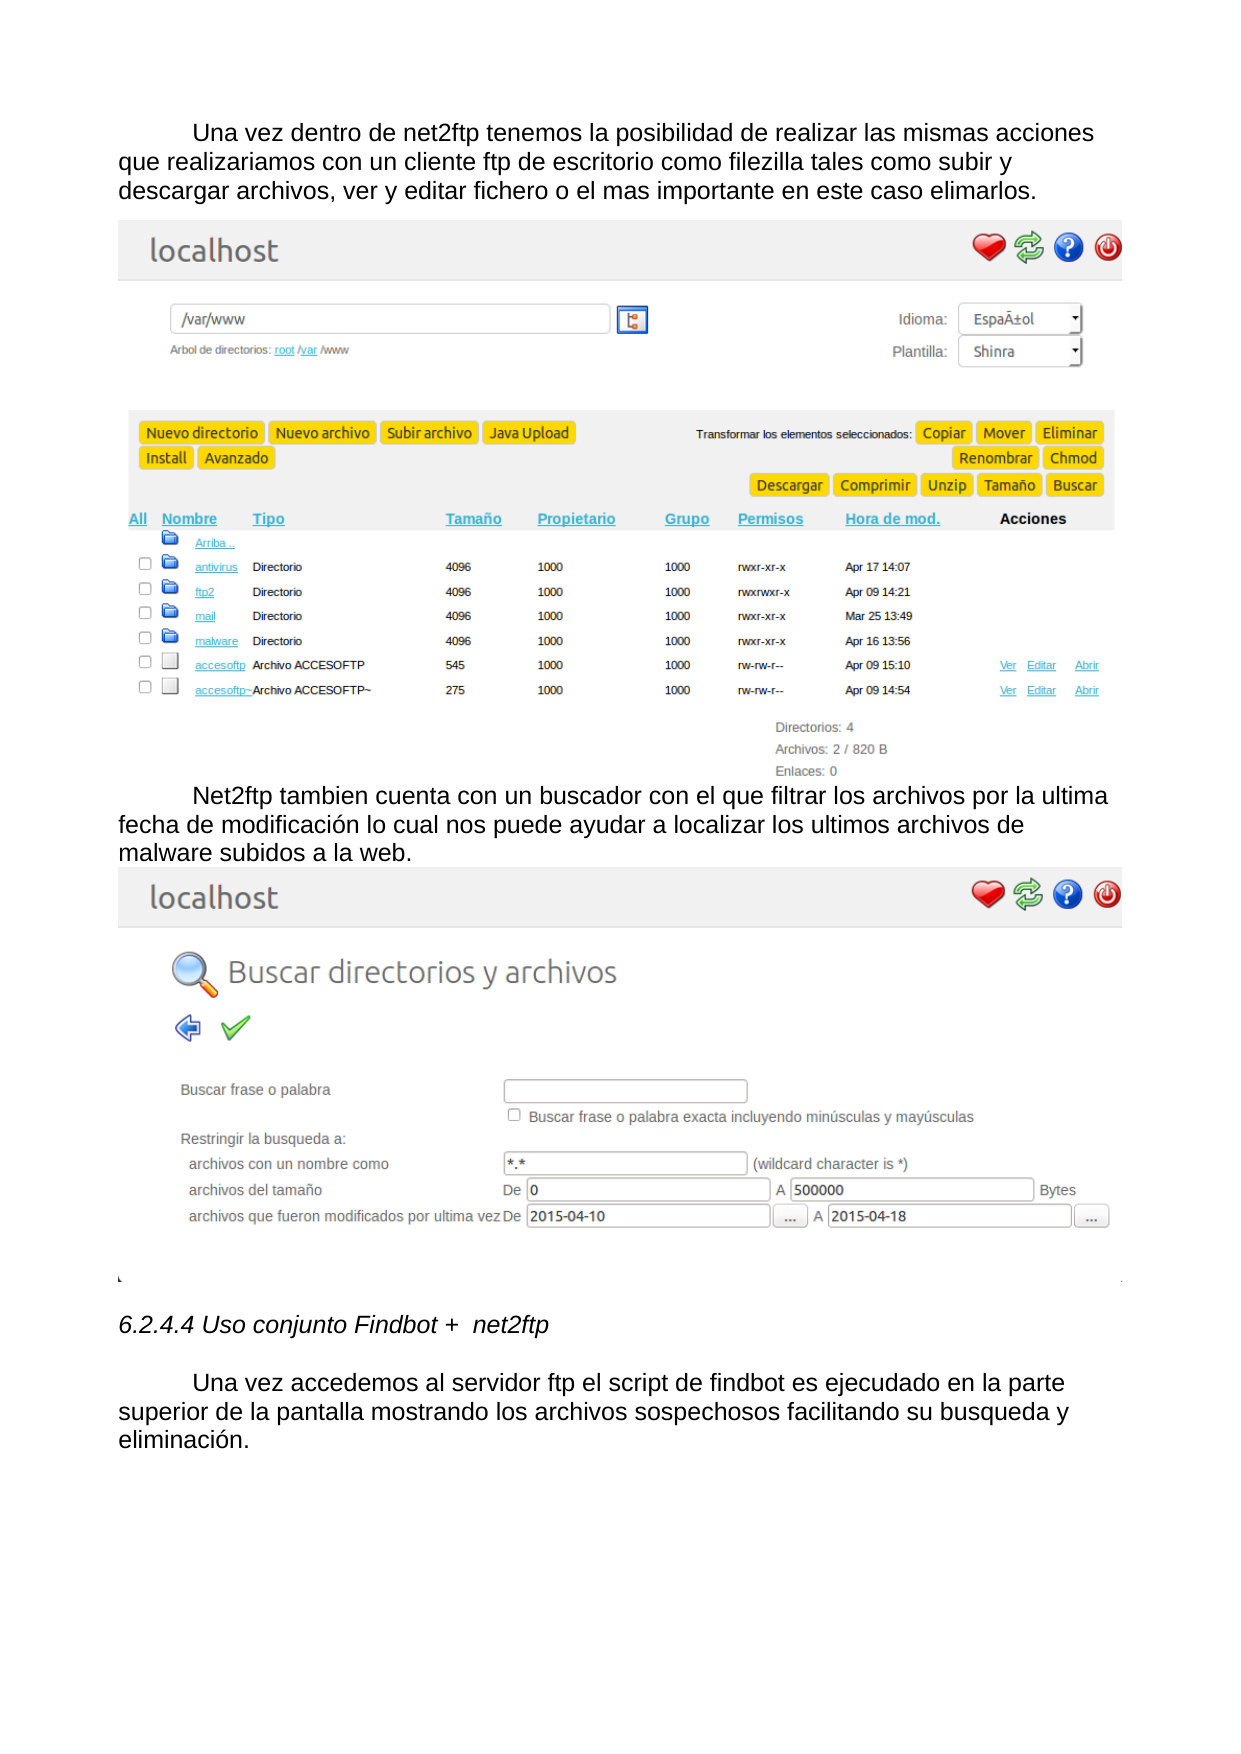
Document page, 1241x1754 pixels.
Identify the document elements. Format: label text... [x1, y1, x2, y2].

text [118, 204, 1122, 220]
text 6.2.4.4 Uso conjunto Findbot + net2ftp [118, 1310, 1122, 1339]
text Una vez dentro de net2ftp tenemos la posibilidad de realizar las mismas acciones que realizariamos con un cliente ftp de escritorio como filezilla tales como subir y descargar archivos, ver y editar fichero o el mas importante en este caso elimarlos. [118, 118, 1122, 204]
picture [118, 867, 1123, 1282]
text Una vez accedemos al servidor ftp el script de findbot es ejecudado en la parte superior de la pantalla mostrando los archivos sospechosos facilitando su busqueda y eliminación. [118, 1368, 1122, 1454]
picture [118, 220, 1123, 781]
text Net2ftp tambien cuenta con un buscador con el que filtrar los archivos por la ultima fecha de modificación lo cual nos puede ayudar a localizar los ultimos archivos de malware subidos a la web. [118, 781, 1122, 867]
